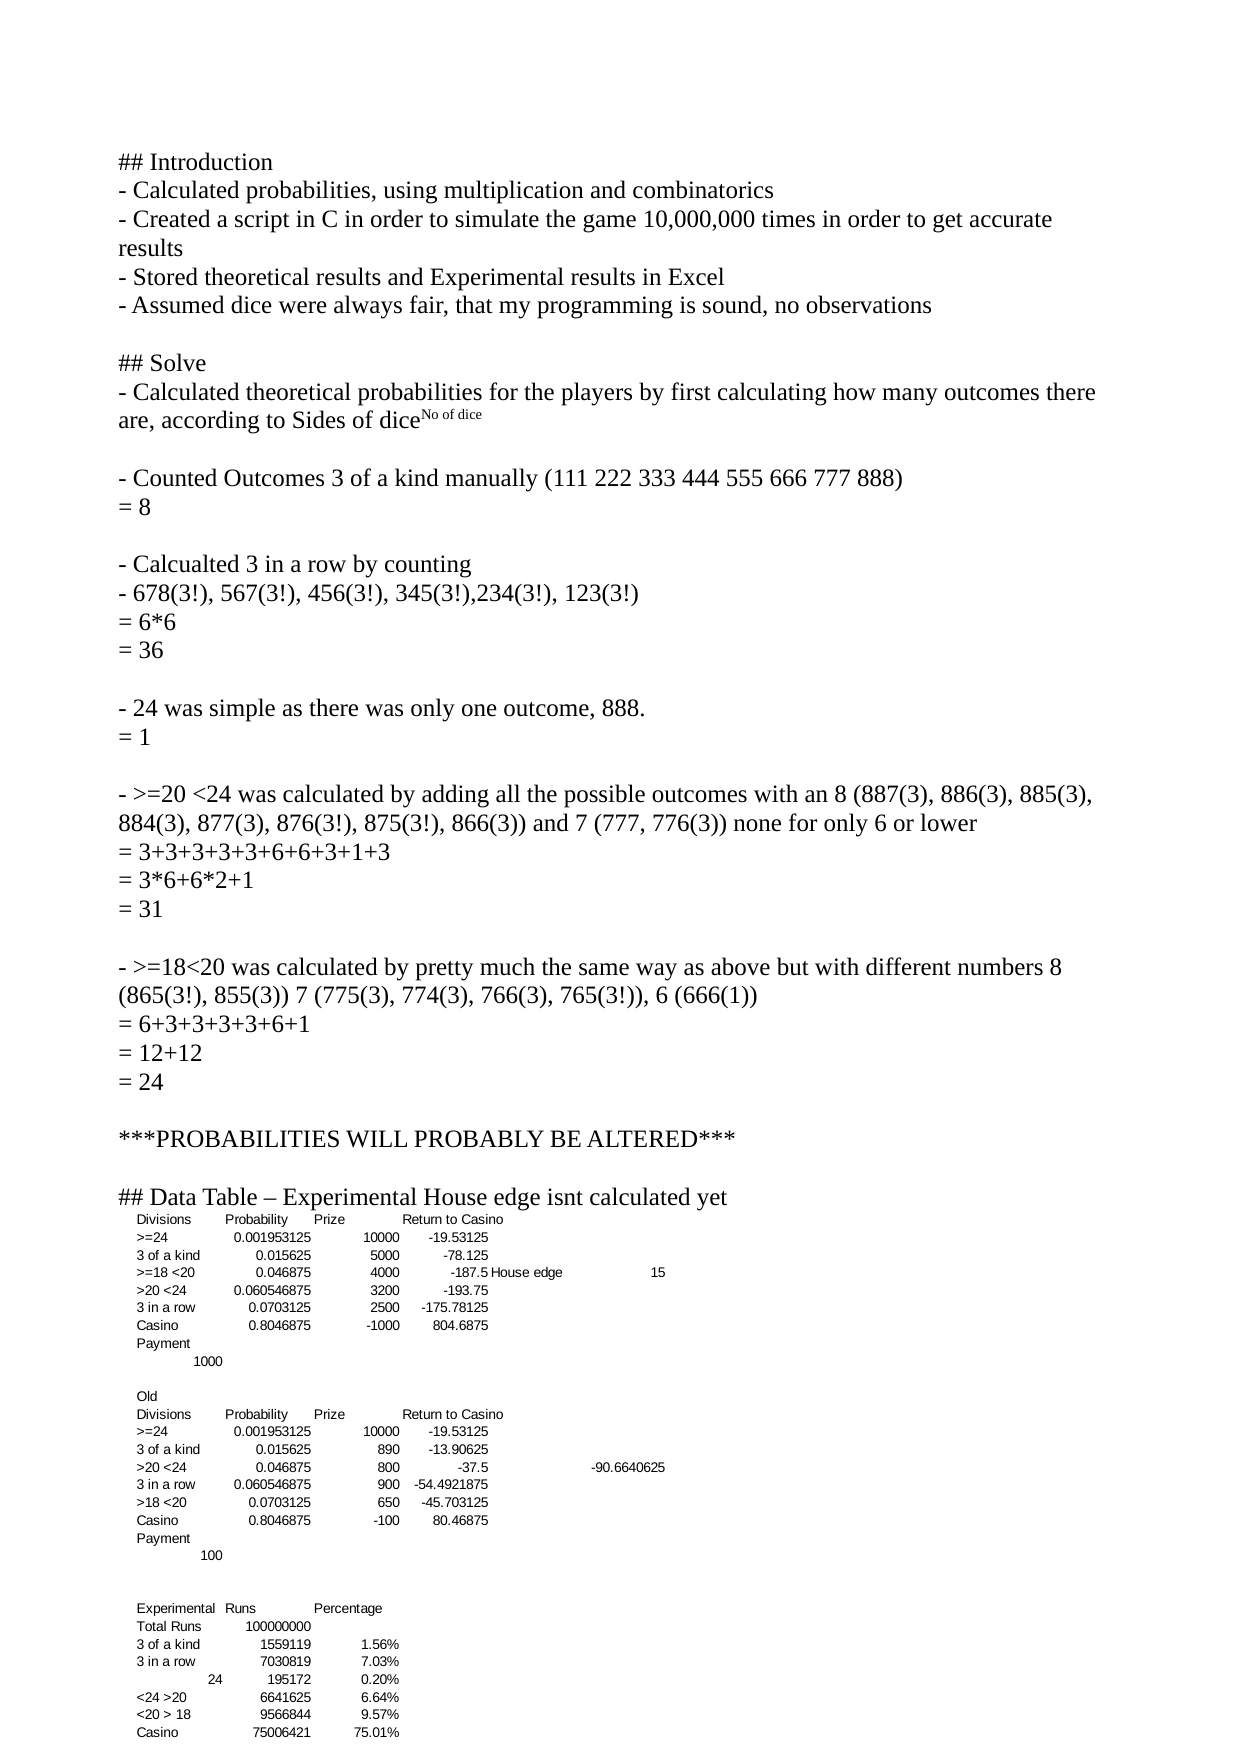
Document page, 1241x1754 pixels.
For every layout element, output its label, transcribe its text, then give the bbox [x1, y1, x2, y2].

text - >=20 <24 was calculated by adding all the possible outcomes with an 8 (887(3), 886(3), 885(3), 884(3), 877(3), 876(3!), 875(3!), 866(3)) and 7 (777, 776(3)) none for only 6 or lower [118, 779, 1122, 837]
text = 31 [118, 894, 1122, 923]
text - >=18<20 was calculated by pretty much the same way as above but with different numbers 8 (865(3!), 855(3)) 7 (775(3), 774(3), 766(3), 765(3!)), 6 (666(1)) [118, 952, 1122, 1009]
text ***PROBABILITIES WILL PROBABLY BE ALTERED*** [118, 1124, 1122, 1153]
text = 1 [118, 722, 1122, 751]
text ## Solve [118, 348, 1122, 377]
text = 6*6 [118, 607, 1122, 636]
text = 8 [118, 492, 1122, 521]
text = 12+12 [118, 1038, 1122, 1067]
text - 24 was simple as there was only one outcome, 888. [118, 693, 1122, 722]
text - 678(3!), 567(3!), 456(3!), 345(3!),234(3!), 123(3!) [118, 578, 1122, 607]
text ## Data Table – Experimental House edge isnt calculated yet [118, 1182, 1122, 1211]
text ## Introduction [118, 147, 1122, 176]
text = 3+3+3+3+3+6+6+3+1+3 [118, 837, 1122, 866]
text - Calculated probabilities, using multiplication and combinatorics [118, 176, 1122, 204]
text - Calcualted 3 in a row by counting [118, 549, 1122, 578]
text = 6+3+3+3+3+6+1 [118, 1009, 1122, 1038]
text - Assumed dice were always fair, that my programming is sound, no observations [118, 291, 1122, 319]
text = 36 [118, 636, 1122, 664]
text - Created a script in C in order to simulate the game 10,000,000 times in order to get accurate results [118, 204, 1122, 262]
text = 3*6+6*2+1 [118, 866, 1122, 894]
text - Stored theoretical results and Experimental results in Excel [118, 262, 1122, 291]
text - Counted Outcomes 3 of a kind manually (111 222 333 444 555 666 777 888) [118, 463, 1122, 492]
text = 24 [118, 1067, 1122, 1096]
text - Calculated theoretical probabilities for the players by first calculating how many outcomes there are, according to Sides of diceNo of dice [118, 377, 1122, 434]
